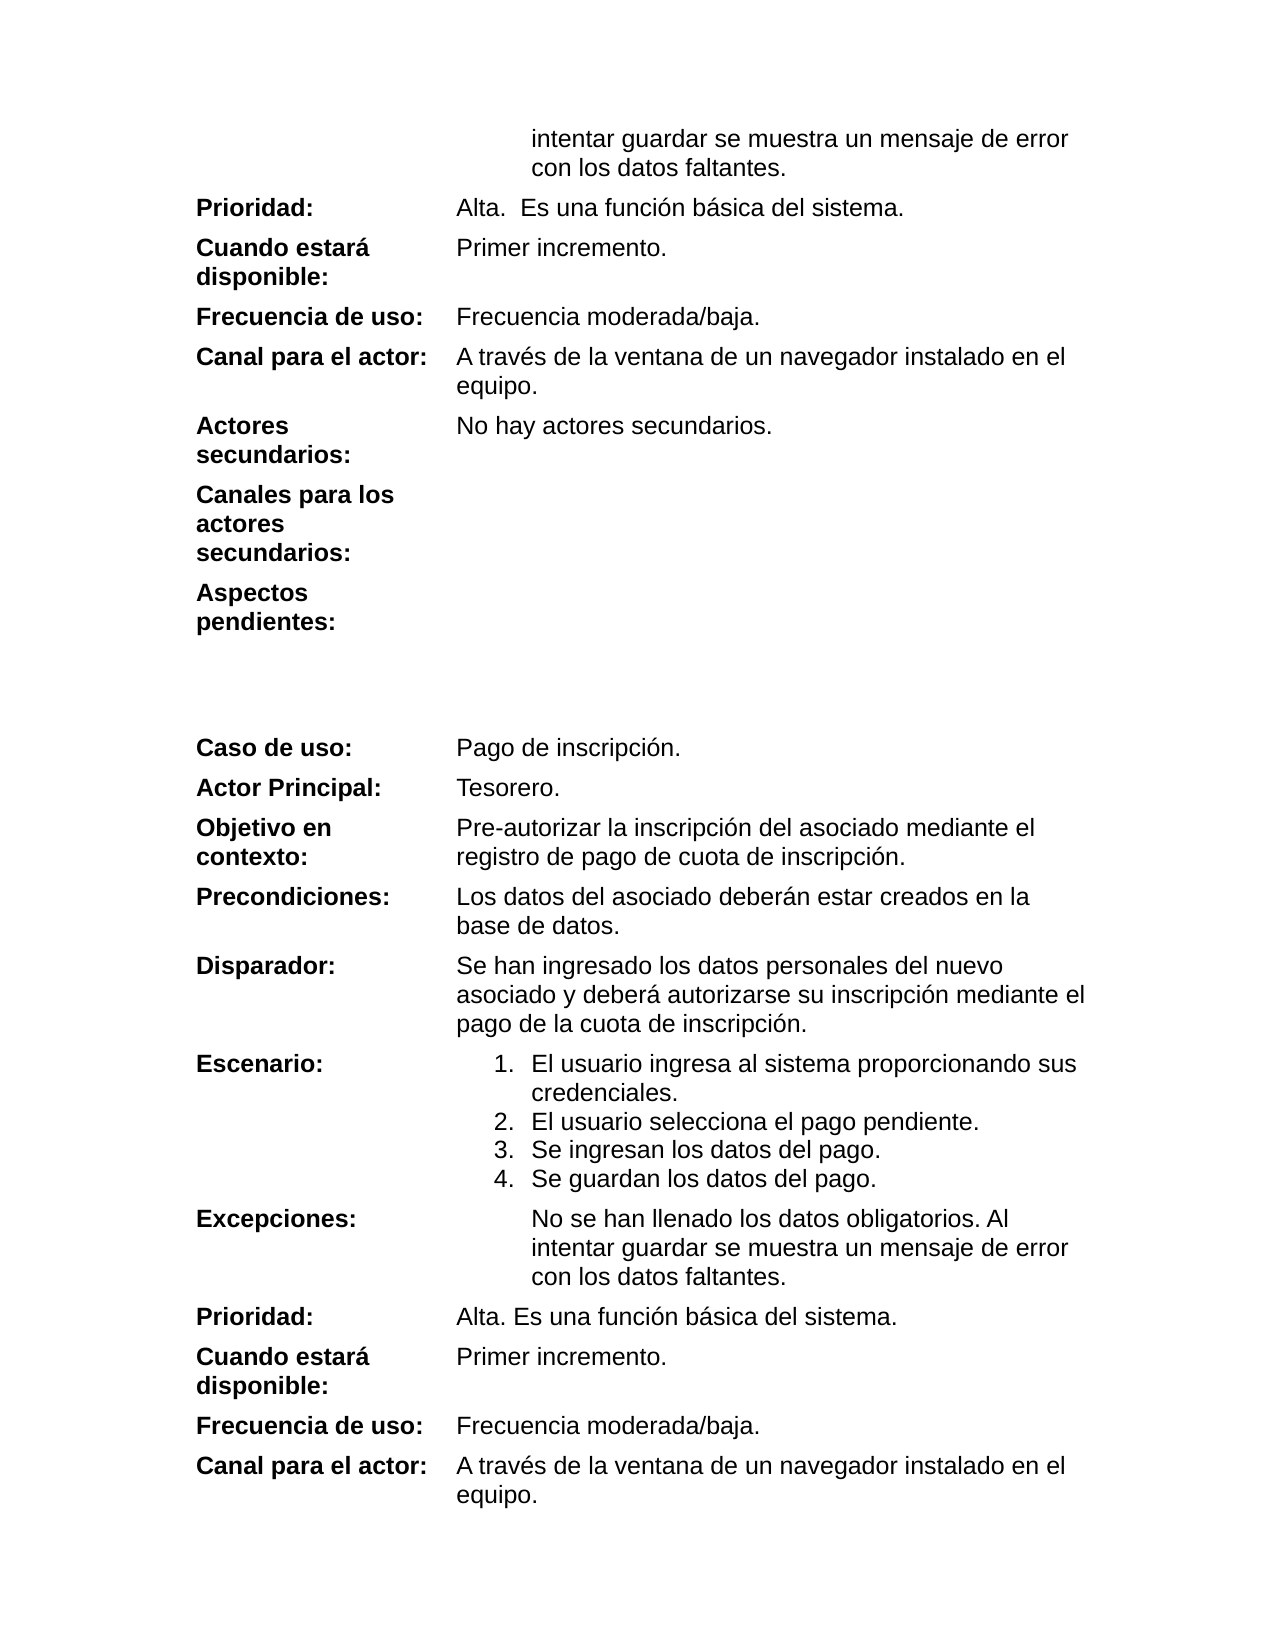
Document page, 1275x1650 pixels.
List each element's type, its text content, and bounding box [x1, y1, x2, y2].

table_cell Objetivo en contexto: [190, 808, 451, 877]
table_cell Precondiciones: [190, 877, 451, 946]
table_header Pago de inscripción. [451, 727, 1093, 767]
table_cell Excepciones: [190, 1199, 451, 1296]
table_cell Primer incremento. [451, 227, 1093, 296]
table_cell Escenario: [190, 1043, 451, 1198]
table_cell Actores secundarios: [190, 405, 451, 474]
table_cell Se han ingresado los datos personales del nuevo asociado y deberá autorizarse su inscripción mediante el pago de la cuota de inscripción. [451, 946, 1093, 1043]
table_cell No hay actores secundarios. [451, 405, 1093, 474]
table_cell Cuando estará disponible: [190, 227, 451, 296]
table_cell Prioridad: [190, 187, 451, 227]
table_cell Primer incremento. [451, 1336, 1093, 1405]
table_cell No se han llenado los datos obligatorios. Al intentar guardar se muestra un mensaje de error con los datos faltantes. [451, 1199, 1093, 1296]
table_cell Actor Principal: [190, 768, 451, 808]
table_cell Tesorero. [451, 768, 1093, 808]
table_cell Prioridad: [190, 1296, 451, 1336]
table_cell Aspectos pendientes: [190, 572, 451, 641]
table_cell Pre-autorizar la inscripción del asociado mediante el registro de pago de cuota de inscripción. [451, 808, 1093, 877]
table_cell Canal para el actor: [190, 1446, 451, 1514]
table_cell A través de la ventana de un navegador instalado en el equipo. [451, 1446, 1093, 1514]
table_cell intentar guardar se muestra un mensaje de error con los datos faltantes. [451, 118, 1093, 187]
table_cell [451, 572, 1093, 641]
table_cell [451, 474, 1093, 572]
table_cell Disparador: [190, 946, 451, 1043]
table_cell Cuando estará disponible: [190, 1336, 451, 1405]
table_cell [190, 118, 451, 187]
table_cell Canales para los actores secundarios: [190, 474, 451, 572]
table_cell A través de la ventana de un navegador instalado en el equipo. [451, 336, 1093, 405]
table_header Caso de uso: [190, 727, 451, 767]
table_cell Canal para el actor: [190, 336, 451, 405]
table_cell El usuario ingresa al sistema proporcionando sus credenciales. El usuario selecciona el pago pendiente. Se ingresan los datos del pago. Se guardan los datos del pago. [451, 1043, 1093, 1198]
table_cell Frecuencia de uso: [190, 296, 451, 336]
table_cell Alta. Es una función básica del sistema. [451, 187, 1093, 227]
table_cell Frecuencia moderada/baja. [451, 296, 1093, 336]
table_cell Alta. Es una función básica del sistema. [451, 1296, 1093, 1336]
table_cell Frecuencia moderada/baja. [451, 1405, 1093, 1446]
table_cell Frecuencia de uso: [190, 1405, 451, 1446]
table_cell Los datos del asociado deberán estar creados en la base de datos. [451, 877, 1093, 946]
